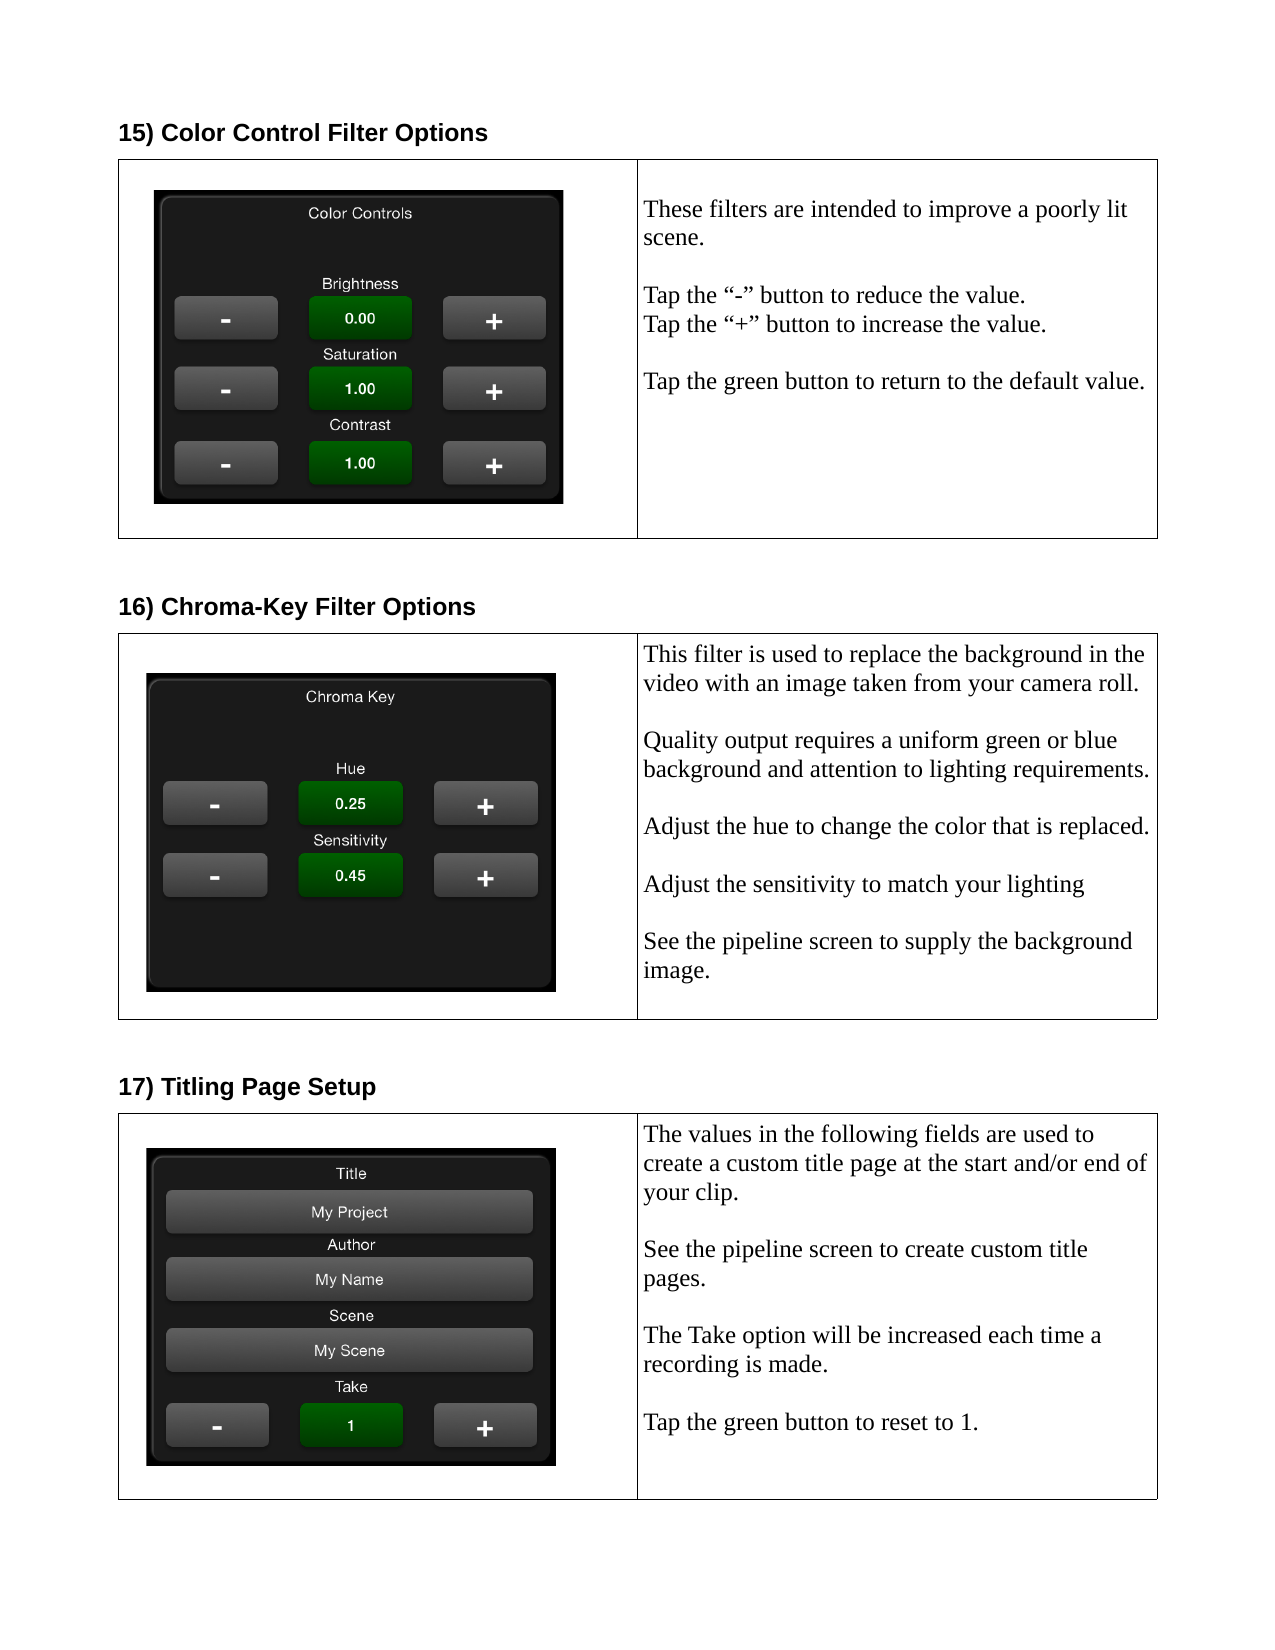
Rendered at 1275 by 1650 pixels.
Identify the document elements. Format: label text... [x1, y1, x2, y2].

picture [146, 1148, 556, 1466]
subtitle 15) Color Control Filter Options [118, 118, 1157, 147]
picture [146, 673, 556, 992]
table_header The values in the following fields are used to create a custom title page at the start and/or end of your clip. See the pipeline screen to create custom title pages. The Take option will be increased each time a recording is made. Tap the green button to reset to 1. [638, 1114, 1157, 1499]
picture [153, 190, 564, 504]
table_header This filter is used to replace the background in the video with an image taken from your camera roll. Quality output requires a uniform green or blue background and attention to lighting requirements. Adjust the hue to change the color that is replaced. Adjust the sensitivity to match your lighting See the pipeline screen to supply the background image. [638, 634, 1157, 1018]
subtitle 16) Chroma-Key Filter Options [118, 592, 1157, 621]
table_header [119, 634, 637, 1018]
table_header [119, 160, 637, 538]
table_header [119, 1114, 637, 1499]
table_header These filters are intended to improve a poorly lit scene. Tap the “-” button to reduce the value. Tap the “+” button to increase the value. Tap the green button to return to the default value. [638, 160, 1157, 538]
subtitle 17) Titling Page Setup [118, 1072, 1157, 1101]
